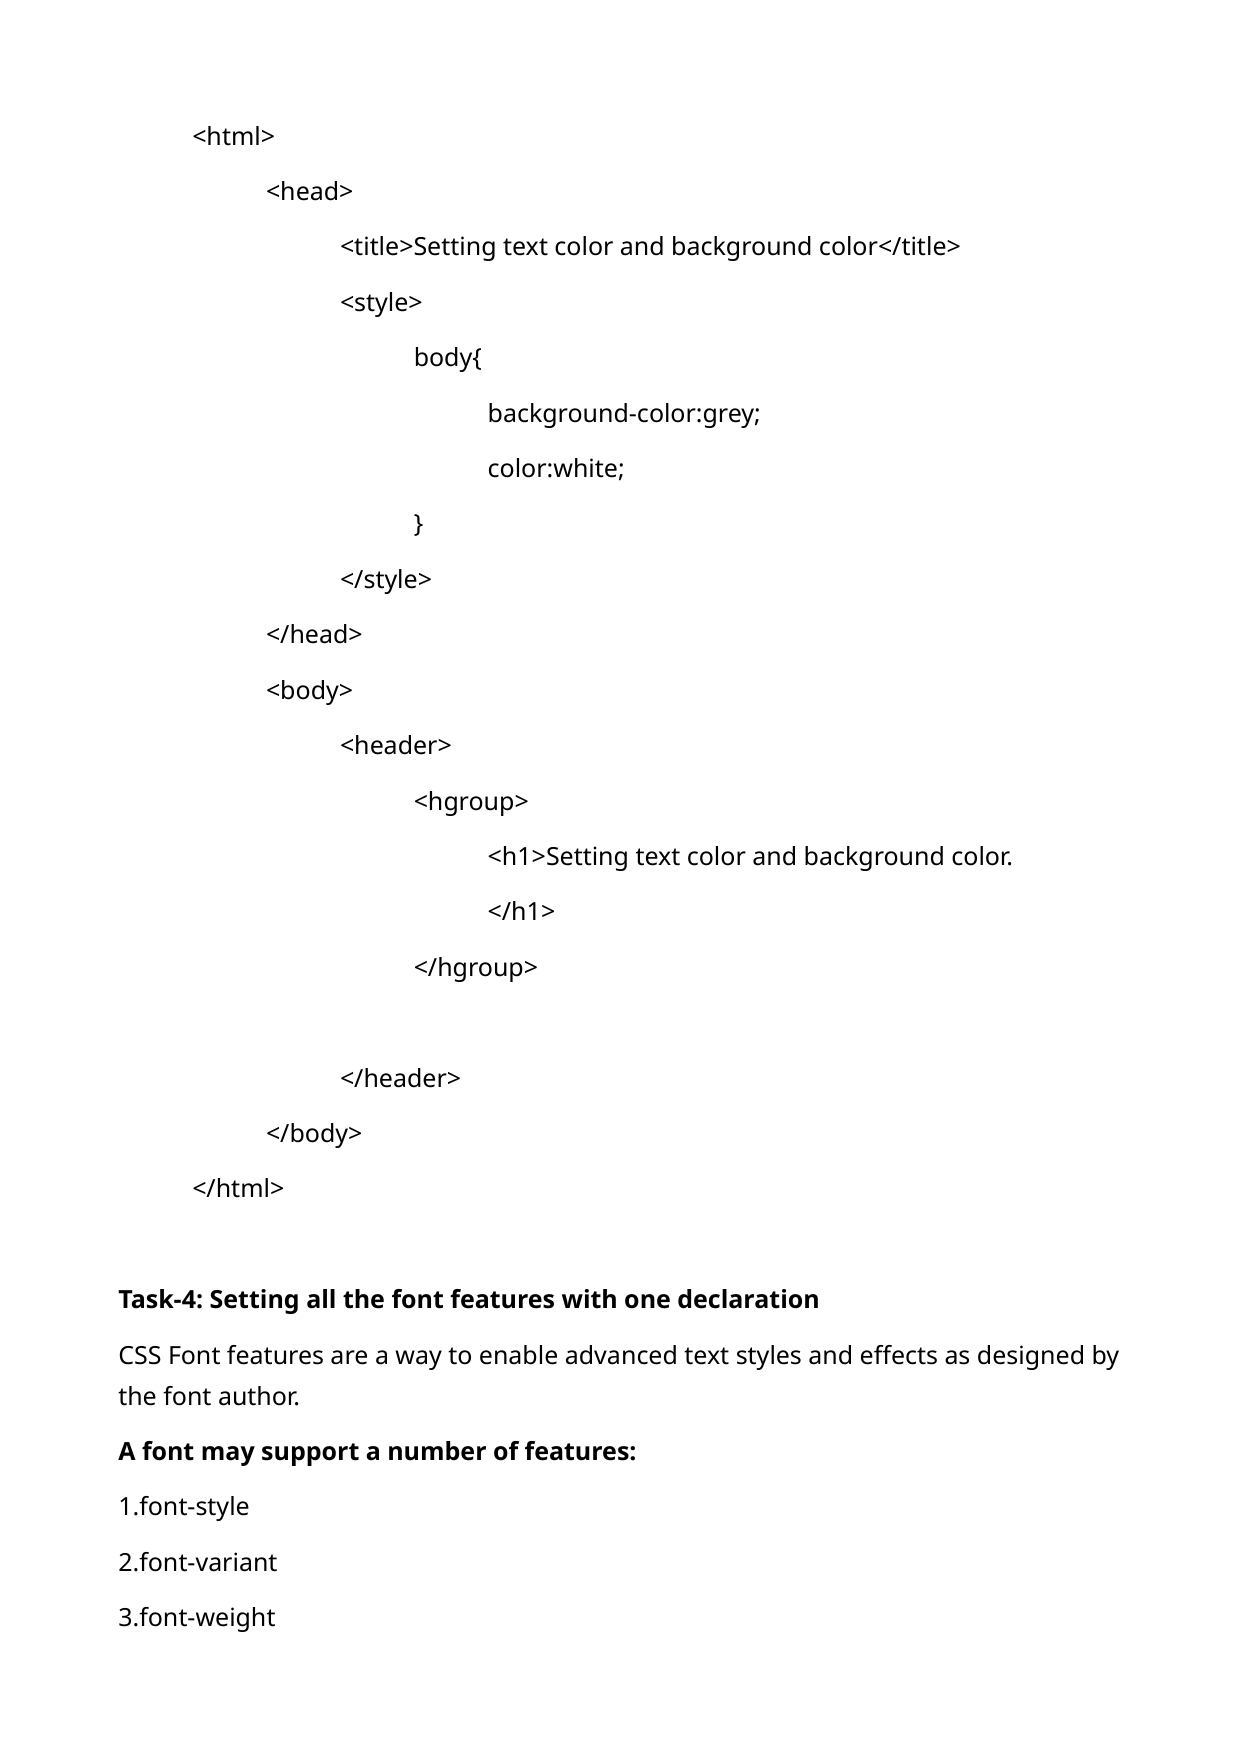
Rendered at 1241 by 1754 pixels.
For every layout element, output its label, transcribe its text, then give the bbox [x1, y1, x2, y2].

text background-color:grey; [118, 395, 1122, 429]
text <h1>Setting text color and background color. [118, 838, 1122, 873]
text <header> [118, 728, 1122, 762]
text </h1> [118, 894, 1122, 928]
text body{ [118, 340, 1122, 374]
text </html> [118, 1171, 1122, 1205]
text 1.font-style [118, 1489, 1122, 1523]
text CSS Font features are a way to enable advanced text styles and effects as designed by the font author. [118, 1337, 1122, 1412]
text <hgroup> [118, 783, 1122, 817]
text <head> [118, 173, 1122, 208]
text <body> [118, 672, 1122, 706]
text </style> [118, 561, 1122, 596]
text color:white; [118, 451, 1122, 485]
text Task-4: Setting all the font features with one declaration [118, 1282, 1122, 1316]
text } [118, 506, 1122, 540]
text <html> [118, 118, 1122, 152]
text A font may support a number of features: [118, 1433, 1122, 1468]
text 3.font-weight [118, 1600, 1122, 1634]
text </head> [118, 617, 1122, 651]
text </header> [118, 1060, 1122, 1094]
text <title>Setting text color and background color</title> [118, 229, 1122, 263]
text 2.font-variant [118, 1544, 1122, 1578]
text </body> [118, 1116, 1122, 1150]
text <style> [118, 284, 1122, 318]
text </hgroup> [118, 949, 1122, 983]
